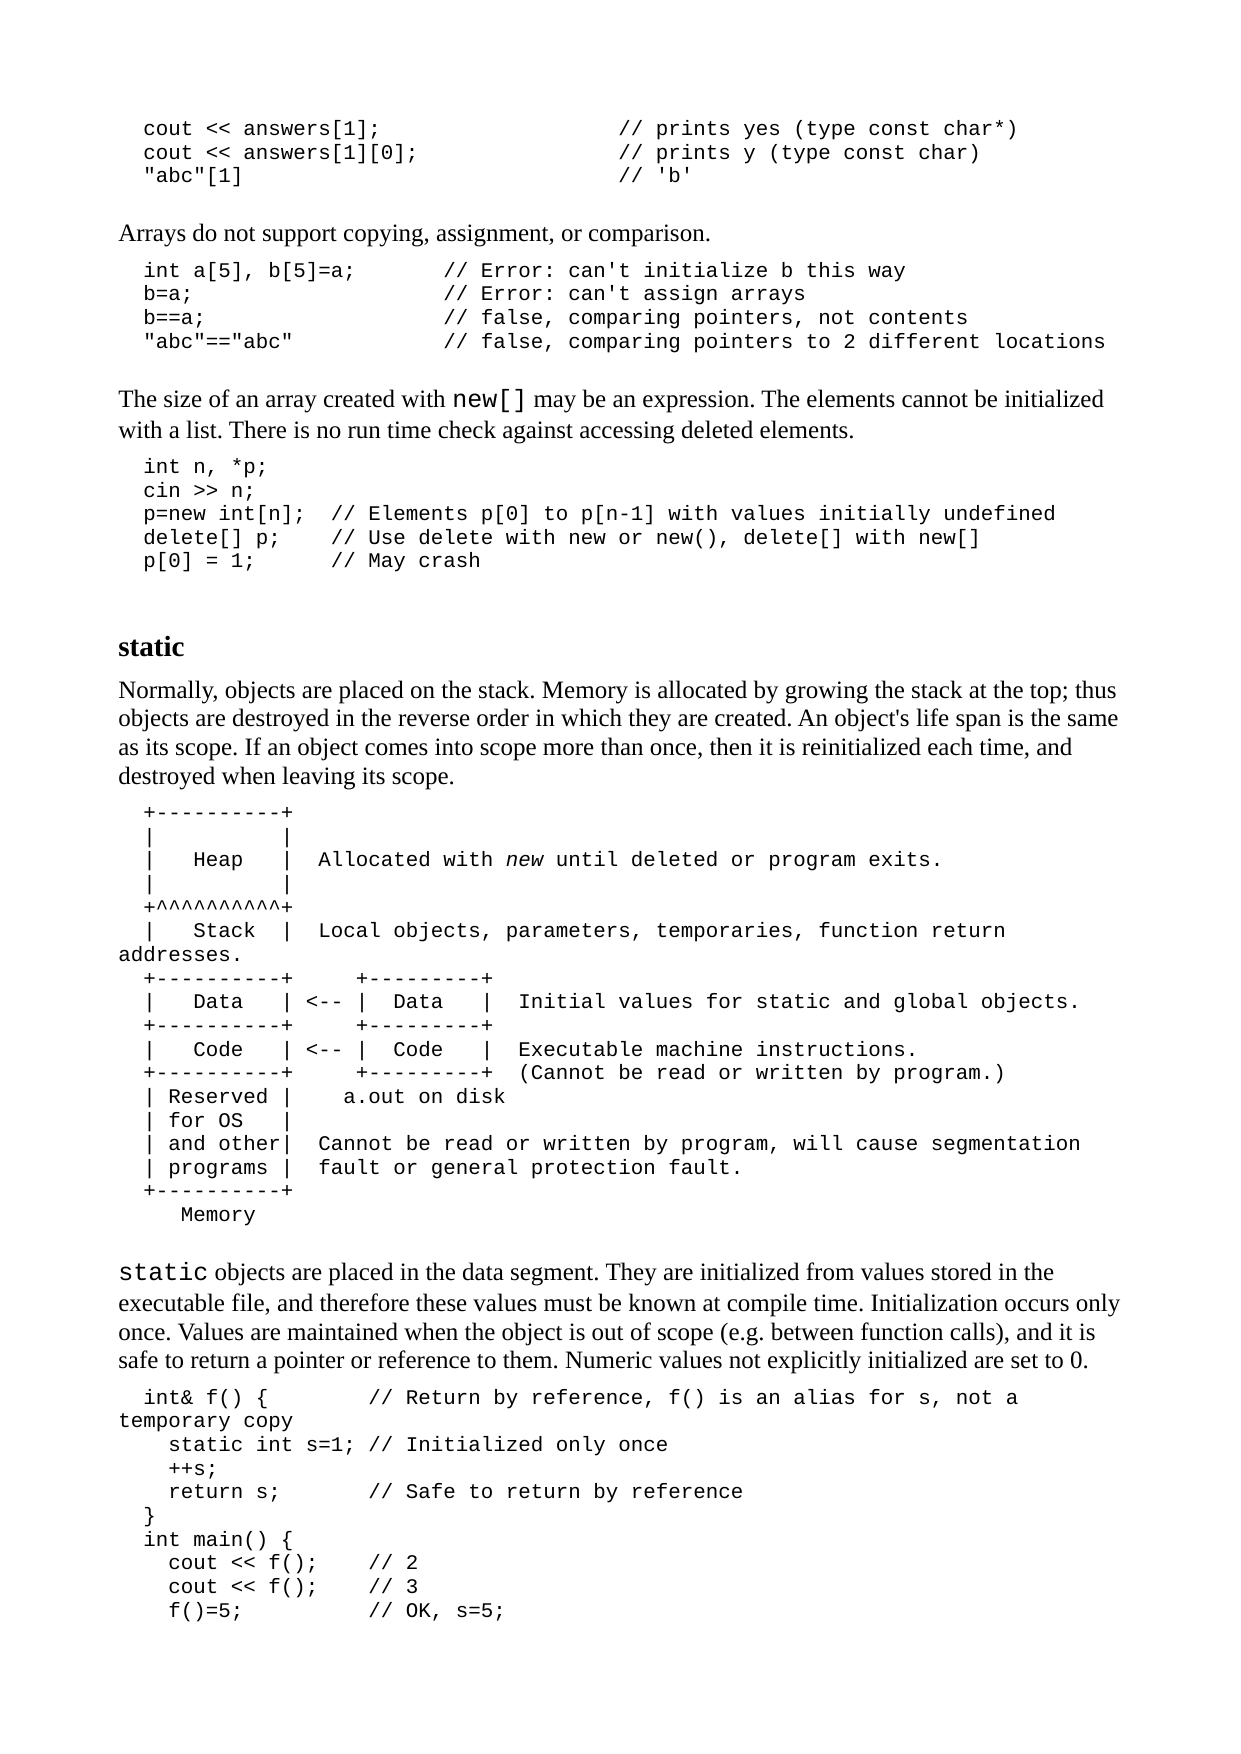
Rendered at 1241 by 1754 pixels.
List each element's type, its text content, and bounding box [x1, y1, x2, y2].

text cout << answers[1]; // prints yes (type const char*) [118, 118, 1122, 142]
text +----------+ [118, 802, 1122, 826]
text Memory [118, 1204, 1122, 1228]
text f()=5; // OK, s=5; [118, 1600, 1122, 1623]
text | programs | fault or general protection fault. [118, 1157, 1122, 1181]
text | Data | <-- | Data | Initial values for static and global objects. [118, 991, 1122, 1015]
text +----------+ +---------+ (Cannot be read or written by program.) [118, 1062, 1122, 1086]
text b==a; // false, comparing pointers, not contents [118, 307, 1122, 331]
text Normally, objects are placed on the stack. Memory is allocated by growing the stack at the top; thus objects are destroyed in the reverse order in which they are created. An object's life span is the same as its scope. If an object comes into scope more than once, then it is reinitialized each time, and destroyed when leaving its scope. [118, 675, 1122, 790]
text static objects are placed in the data segment. They are initialized from values stored in the executable file, and therefore these values must be known at compile time. Initialization occurs only once. Values are maintained when the object is out of scope (e.g. between function calls), and it is safe to return a pointer or reference to them. Numeric values not explicitly initialized are set to 0. [118, 1257, 1122, 1374]
text | for OS | [118, 1109, 1122, 1133]
text int n, *p; [118, 456, 1122, 479]
text +----------+ +---------+ [118, 1015, 1122, 1039]
text p=new int[n]; // Elements p[0] to p[n-1] with values initially undefined [118, 503, 1122, 527]
text +----------+ [118, 1181, 1122, 1204]
subtitle static [118, 629, 1122, 662]
text int& f() { // Return by reference, f() is an alias for s, not a temporary copy [118, 1387, 1122, 1434]
text | Heap | Allocated with new until deleted or program exits. [118, 849, 1122, 873]
text Arrays do not support copying, assignment, or comparison. [118, 218, 1122, 247]
text return s; // Safe to return by reference [118, 1481, 1122, 1505]
text b=a; // Error: can't assign arrays [118, 283, 1122, 307]
text p[0] = 1; // May crash [118, 551, 1122, 574]
text +^^^^^^^^^^+ [118, 897, 1122, 920]
text static int s=1; // Initialized only once [118, 1434, 1122, 1458]
text cout << answers[1][0]; // prints y (type const char) [118, 142, 1122, 165]
text int main() { [118, 1529, 1122, 1552]
text int a[5], b[5]=a; // Error: can't initialize b this way [118, 260, 1122, 283]
text "abc"[1] // 'b' [118, 165, 1122, 189]
text cin >> n; [118, 479, 1122, 503]
text "abc"=="abc" // false, comparing pointers to 2 different locations [118, 331, 1122, 354]
text cout << f(); // 2 [118, 1552, 1122, 1576]
text | | [118, 826, 1122, 849]
text +----------+ +---------+ [118, 968, 1122, 991]
text delete[] p; // Use delete with new or new(), delete[] with new[] [118, 527, 1122, 551]
text | | [118, 873, 1122, 897]
text | Reserved | a.out on disk [118, 1086, 1122, 1109]
text } [118, 1505, 1122, 1529]
text | Code | <-- | Code | Executable machine instructions. [118, 1039, 1122, 1062]
text cout << f(); // 3 [118, 1576, 1122, 1600]
text | Stack | Local objects, parameters, temporaries, function return addresses. [118, 920, 1122, 968]
text ++s; [118, 1458, 1122, 1481]
text | and other| Cannot be read or written by program, will cause segmentation [118, 1133, 1122, 1157]
text The size of an array created with new[] may be an expression. The elements cannot be initialized with a list. There is no run time check against accessing deleted elements. [118, 384, 1122, 443]
